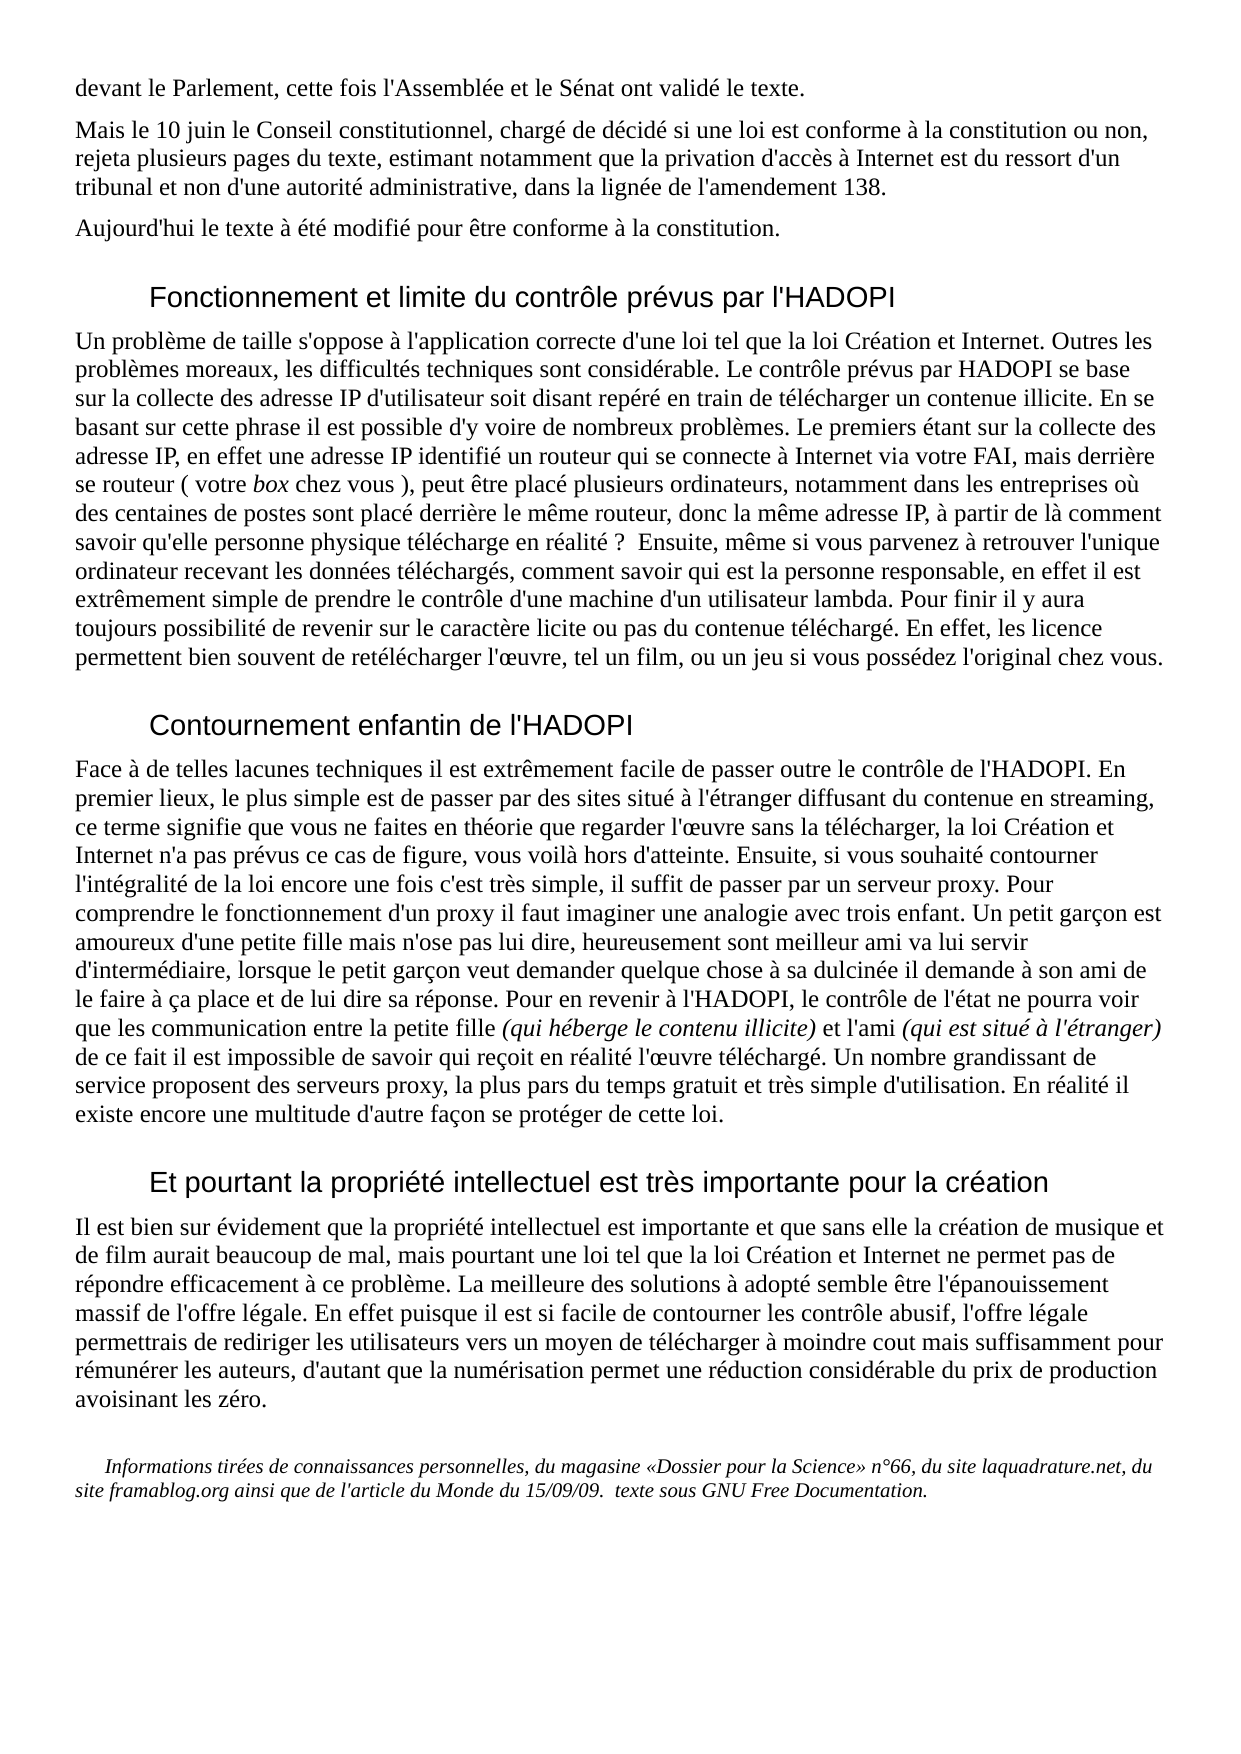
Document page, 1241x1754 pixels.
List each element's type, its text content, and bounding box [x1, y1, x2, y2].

subtitle Et pourtant la propriété intellectuel est très importante pour la création [75, 1166, 1167, 1199]
subtitle Fonctionnement et limite du contrôle prévus par l'HADOPI [75, 280, 1167, 313]
text Aujourd'hui le texte à été modifié pour être conforme à la constitution. [75, 213, 1167, 242]
subtitle Contournement enfantin de l'HADOPI [75, 708, 1167, 742]
text Mais le 10 juin le Conseil constitutionnel, chargé de décidé si une loi est conforme à la constitution ou non, rejeta plusieurs pages du texte, estimant notamment que la privation d'accès à Internet est du ressort d'un tribunal et non d'une autorité administrative, dans la lignée de l'amendement 138. [75, 115, 1167, 201]
text Il est bien sur évidement que la propriété intellectuel est importante et que sans elle la création de musique et de film aurait beaucoup de mal, mais pourtant une loi tel que la loi Création et Internet ne permet pas de répondre efficacement à ce problème. La meilleure des solutions à adopté semble être l'épanouissement massif de l'offre légale. En effet puisque il est si facile de contourner les contrôle abusif, l'offre légale permettrais de rediriger les utilisateurs vers un moyen de télécharger à moindre cout mais suffisamment pour rémunérer les auteurs, d'autant que la numérisation permet une réduction considérable du prix de production avoisinant les zéro. [75, 1212, 1167, 1413]
text Face à de telles lacunes techniques il est extrêmement facile de passer outre le contrôle de l'HADOPI. En premier lieux, le plus simple est de passer par des sites situé à l'étranger diffusant du contenue en streaming, ce terme signifie que vous ne faites en théorie que regarder l'œuvre sans la télécharger, la loi Création et Internet n'a pas prévus ce cas de figure, vous voilà hors d'atteinte. Ensuite, si vous souhaité contourner l'intégralité de la loi encore une fois c'est très simple, il suffit de passer par un serveur proxy. Pour comprendre le fonctionnement d'un proxy il faut imaginer une analogie avec trois enfant. Un petit garçon est amoureux d'une petite fille mais n'ose pas lui dire, heureusement sont meilleur ami va lui servir d'intermédiaire, lorsque le petit garçon veut demander quelque chose à sa dulcinée il demande à son ami de le faire à ça place et de lui dire sa réponse. Pour en revenir à l'HADOPI, le contrôle de l'état ne pourra voir que les communication entre la petite fille (qui héberge le contenu illicite) et l'ami (qui est situé à l'étranger) de ce fait il est impossible de savoir qui reçoit en réalité l'œuvre téléchargé. Un nombre grandissant de service proposent des serveurs proxy, la plus pars du temps gratuit et très simple d'utilisation. En réalité il existe encore une multitude d'autre façon se protéger de cette loi. [75, 754, 1167, 1128]
text devant le Parlement, cette fois l'Assemblée et le Sénat ont validé le texte. [75, 73, 1167, 102]
text Informations tirées de connaissances personnelles, du magasine «Dossier pour la Science» n°66, du site laquadrature.net, du site framablog.org ainsi que de l'article du Monde du 15/09/09. texte sous GNU Free Documentation. [75, 1454, 1167, 1502]
text Un problème de taille s'oppose à l'application correcte d'une loi tel que la loi Création et Internet. Outres les problèmes moreaux, les difficultés techniques sont considérable. Le contrôle prévus par HADOPI se base sur la collecte des adresse IP d'utilisateur soit disant repéré en train de télécharger un contenue illicite. En se basant sur cette phrase il est possible d'y voire de nombreux problèmes. Le premiers étant sur la collecte des adresse IP, en effet une adresse IP identifié un routeur qui se connecte à Internet via votre FAI, mais derrière se routeur ( votre box chez vous ), peut être placé plusieurs ordinateurs, notamment dans les entreprises où des centaines de postes sont placé derrière le même routeur, donc la même adresse IP, à partir de là comment savoir qu'elle personne physique télécharge en réalité ? Ensuite, même si vous parvenez à retrouver l'unique ordinateur recevant les données téléchargés, comment savoir qui est la personne responsable, en effet il est extrêmement simple de prendre le contrôle d'une machine d'un utilisateur lambda. Pour finir il y aura toujours possibilité de revenir sur le caractère licite ou pas du contenue téléchargé. En effet, les licence permettent bien souvent de retélécharger l'œuvre, tel un film, ou un jeu si vous possédez l'original chez vous. [75, 326, 1167, 671]
